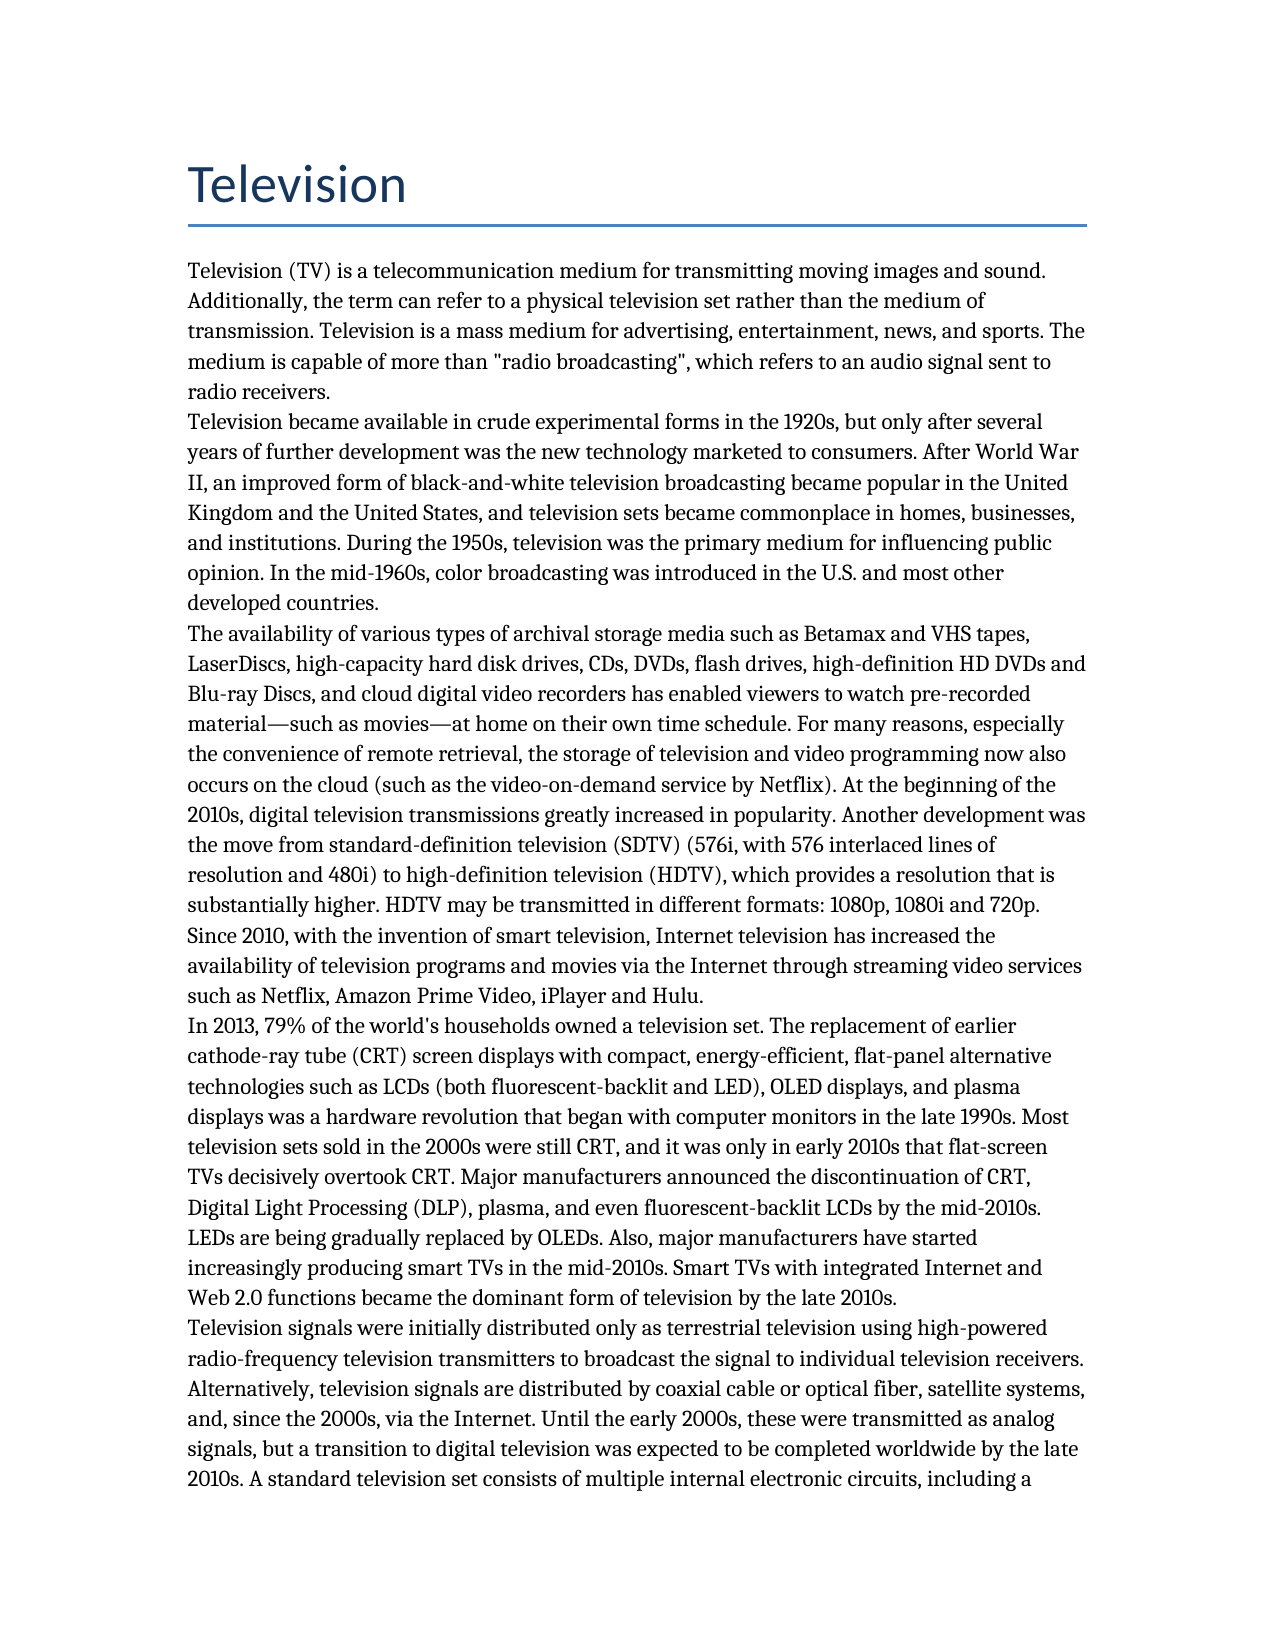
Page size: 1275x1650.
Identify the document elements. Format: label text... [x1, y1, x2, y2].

text Television (TV) is a telecommunication medium for transmitting moving images and sound. Additionally, the term can refer to a physical television set rather than the medium of transmission. Television is a mass medium for advertising, entertainment, news, and sports. The medium is capable of more than "radio broadcasting", which refers to an audio signal sent to radio receivers. Television became available in crude experimental forms in the 1920s, but only after several years of further development was the new technology marketed to consumers. After World War II, an improved form of black-and-white television broadcasting became popular in the United Kingdom and the United States, and television sets became commonplace in homes, businesses, and institutions. During the 1950s, television was the primary medium for influencing public opinion. In the mid-1960s, color broadcasting was introduced in the U.S. and most other developed countries. The availability of various types of archival storage media such as Betamax and VHS tapes, LaserDiscs, high-capacity hard disk drives, CDs, DVDs, flash drives, high-definition HD DVDs and Blu-ray Discs, and cloud digital video recorders has enabled viewers to watch pre-recorded material—such as movies—at home on their own time schedule. For many reasons, especially the convenience of remote retrieval, the storage of television and video programming now also occurs on the cloud (such as the video-on-demand service by Netflix). At the beginning of the 2010s, digital television transmissions greatly increased in popularity. Another development was the move from standard-definition television (SDTV) (576i, with 576 interlaced lines of resolution and 480i) to high-definition television (HDTV), which provides a resolution that is substantially higher. HDTV may be transmitted in different formats: 1080p, 1080i and 720p. Since 2010, with the invention of smart television, Internet television has increased the availability of television programs and movies via the Internet through streaming video services such as Netflix, Amazon Prime Video, iPlayer and Hulu. In 2013, 79% of the world's households owned a television set. The replacement of earlier cathode-ray tube (CRT) screen displays with compact, energy-efficient, flat-panel alternative technologies such as LCDs (both fluorescent-backlit and LED), OLED displays, and plasma displays was a hardware revolution that began with computer monitors in the late 1990s. Most television sets sold in the 2000s were still CRT, and it was only in early 2010s that flat-screen TVs decisively overtook CRT. Major manufacturers announced the discontinuation of CRT, Digital Light Processing (DLP), plasma, and even fluorescent-backlit LCDs by the mid-2010s. LEDs are being gradually replaced by OLEDs. Also, major manufacturers have started increasingly producing smart TVs in the mid-2010s. Smart TVs with integrated Internet and Web 2.0 functions became the dominant form of television by the late 2010s. Television signals were initially distributed only as terrestrial television using high-powered radio-frequency television transmitters to broadcast the signal to individual television receivers. Alternatively, television signals are distributed by coaxial cable or optical fiber, satellite systems, and, since the 2000s, via the Internet. Until the early 2000s, these were transmitted as analog signals, but a transition to digital television was expected to be completed worldwide by the late 2010s. A standard television set consists of multiple internal electronic circuits, including a [187, 258, 1087, 1492]
title Television [187, 150, 1087, 227]
